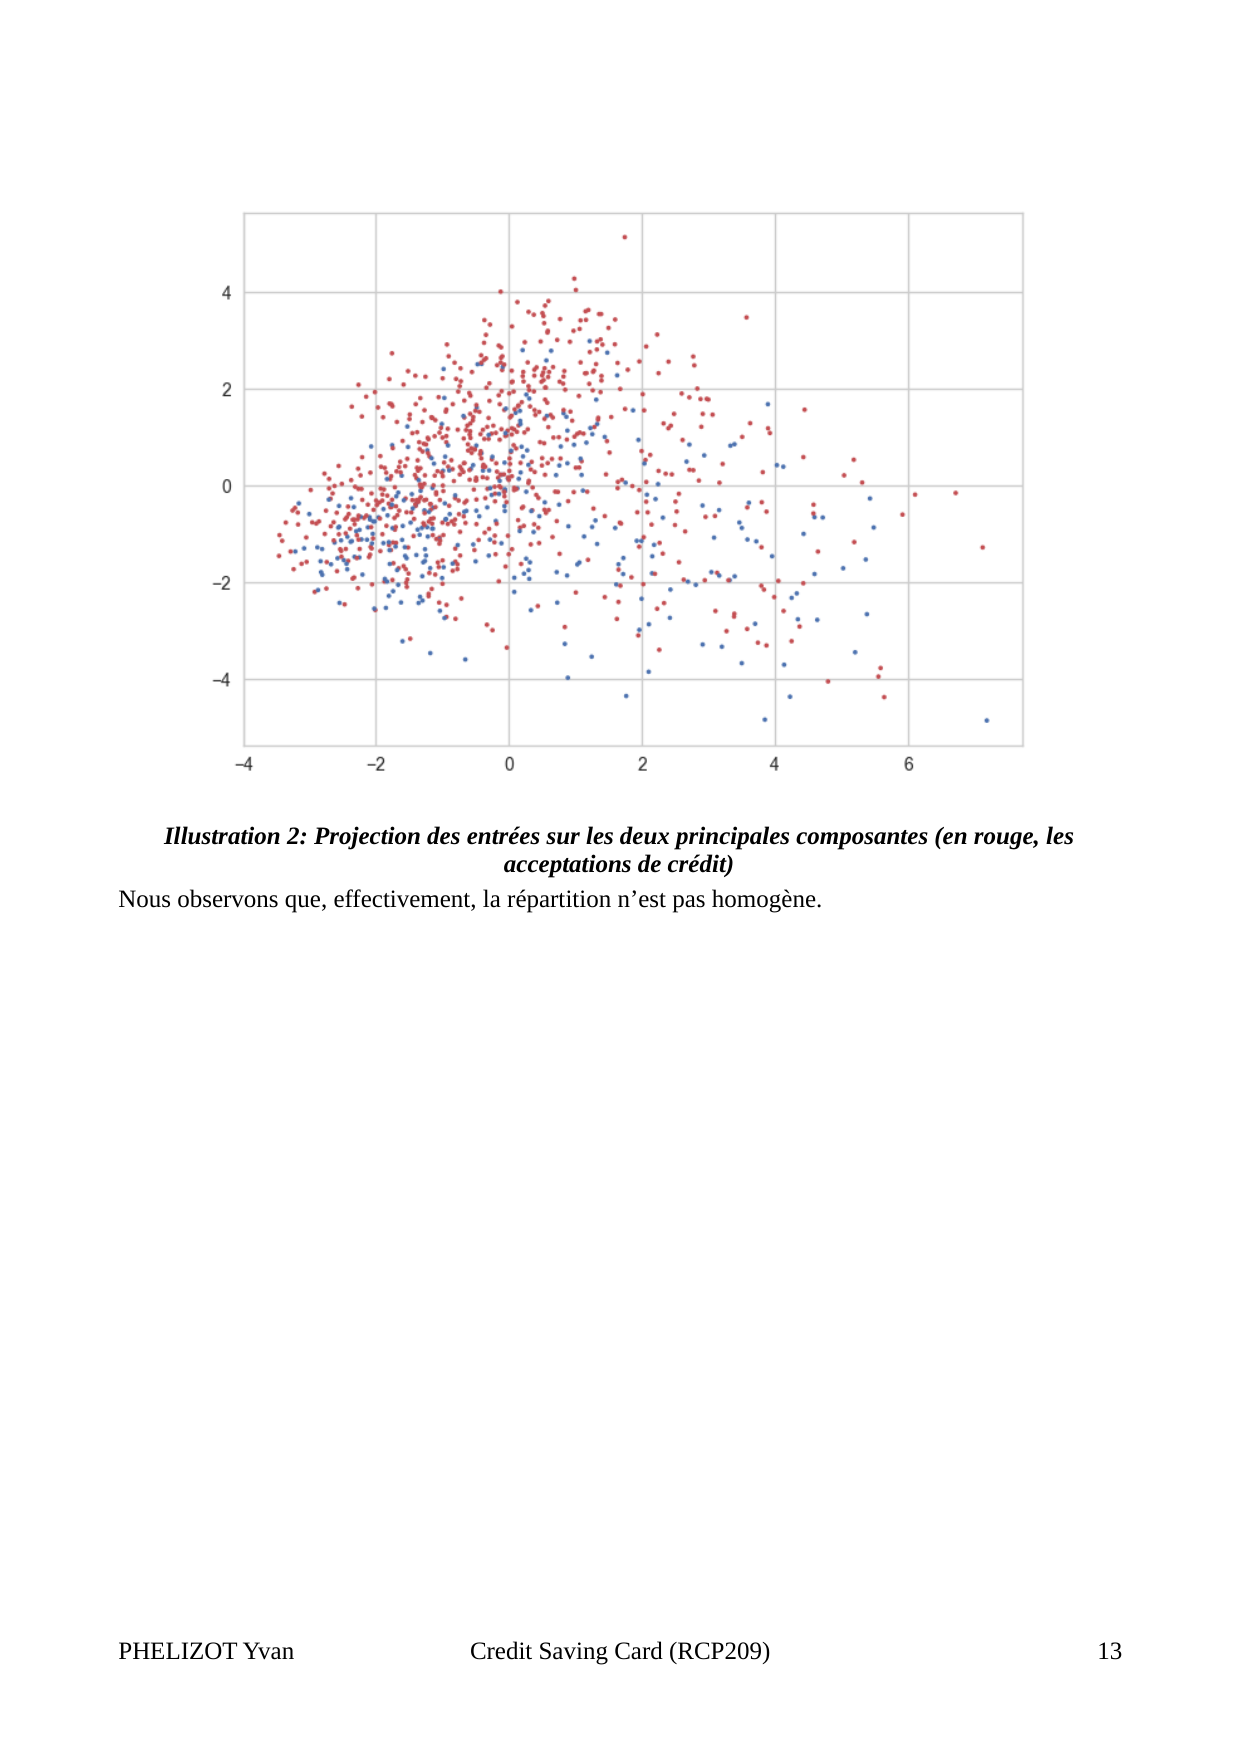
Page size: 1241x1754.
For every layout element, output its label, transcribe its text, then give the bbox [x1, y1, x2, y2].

text Nous observons que, effectivement, la répartition n’est pas homogène. [118, 878, 1122, 913]
text Illustration 2: Projection des entrées sur les deux principales composantes (en rouge, les acceptations de crédit) [118, 821, 1122, 878]
picture [118, 130, 1123, 821]
text [118, 118, 1122, 130]
